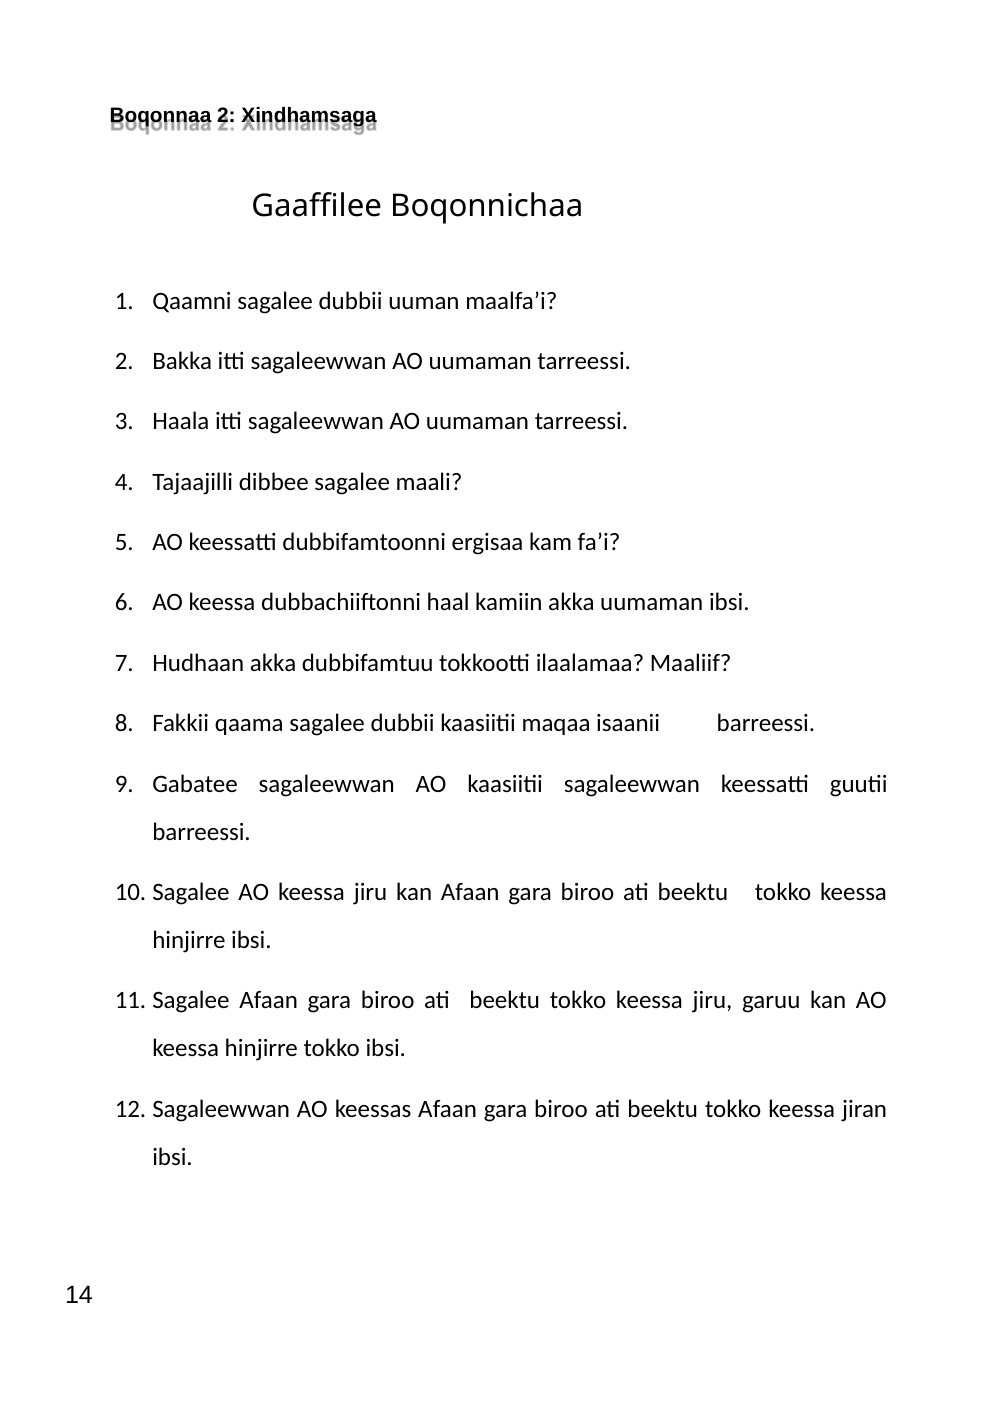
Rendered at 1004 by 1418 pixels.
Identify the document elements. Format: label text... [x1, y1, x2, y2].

list Haala itti sagaleewwan AO uumaman tarreessi. [114, 405, 889, 436]
list Qaamni sagalee dubbii uuman maalfa’i? [114, 285, 889, 315]
list AO keessa dubbachiiftonni haal kamiin akka uumaman ibsi. [114, 586, 889, 617]
picture [95, 102, 403, 149]
list Sagalee AO keessa jiru kan Afaan gara biroo ati beektu tokko keessa hinjirre ibsi. [114, 876, 889, 955]
list Sagalee Afaan gara biroo ati beektu tokko keessa jiru, garuu kan AO keessa hinjirre tokko ibsi. [114, 984, 889, 1063]
list Hudhaan akka dubbifamtuu tokkootti ilaalamaa? Maaliif? [114, 647, 889, 677]
subtitle Gaaffilee Boqonnichaa [151, 183, 895, 226]
list Fakkii qaama sagalee dubbii kaasiitii maqaa isaanii barreessi. [114, 707, 889, 738]
list Sagaleewwan AO keessas Afaan gara biroo ati beektu tokko keessa jiran ibsi. [114, 1093, 889, 1171]
list Tajaajilli dibbee sagalee maali? [114, 466, 889, 496]
list Gabatee sagaleewwan AO kaasiitii sagaleewwan keessatti guutii barreessi. [114, 768, 889, 846]
list Bakka itti sagaleewwan AO uumaman tarreessi. [114, 345, 889, 376]
list AO keessatti dubbifamtoonni ergisaa kam fa’i? [114, 526, 889, 557]
